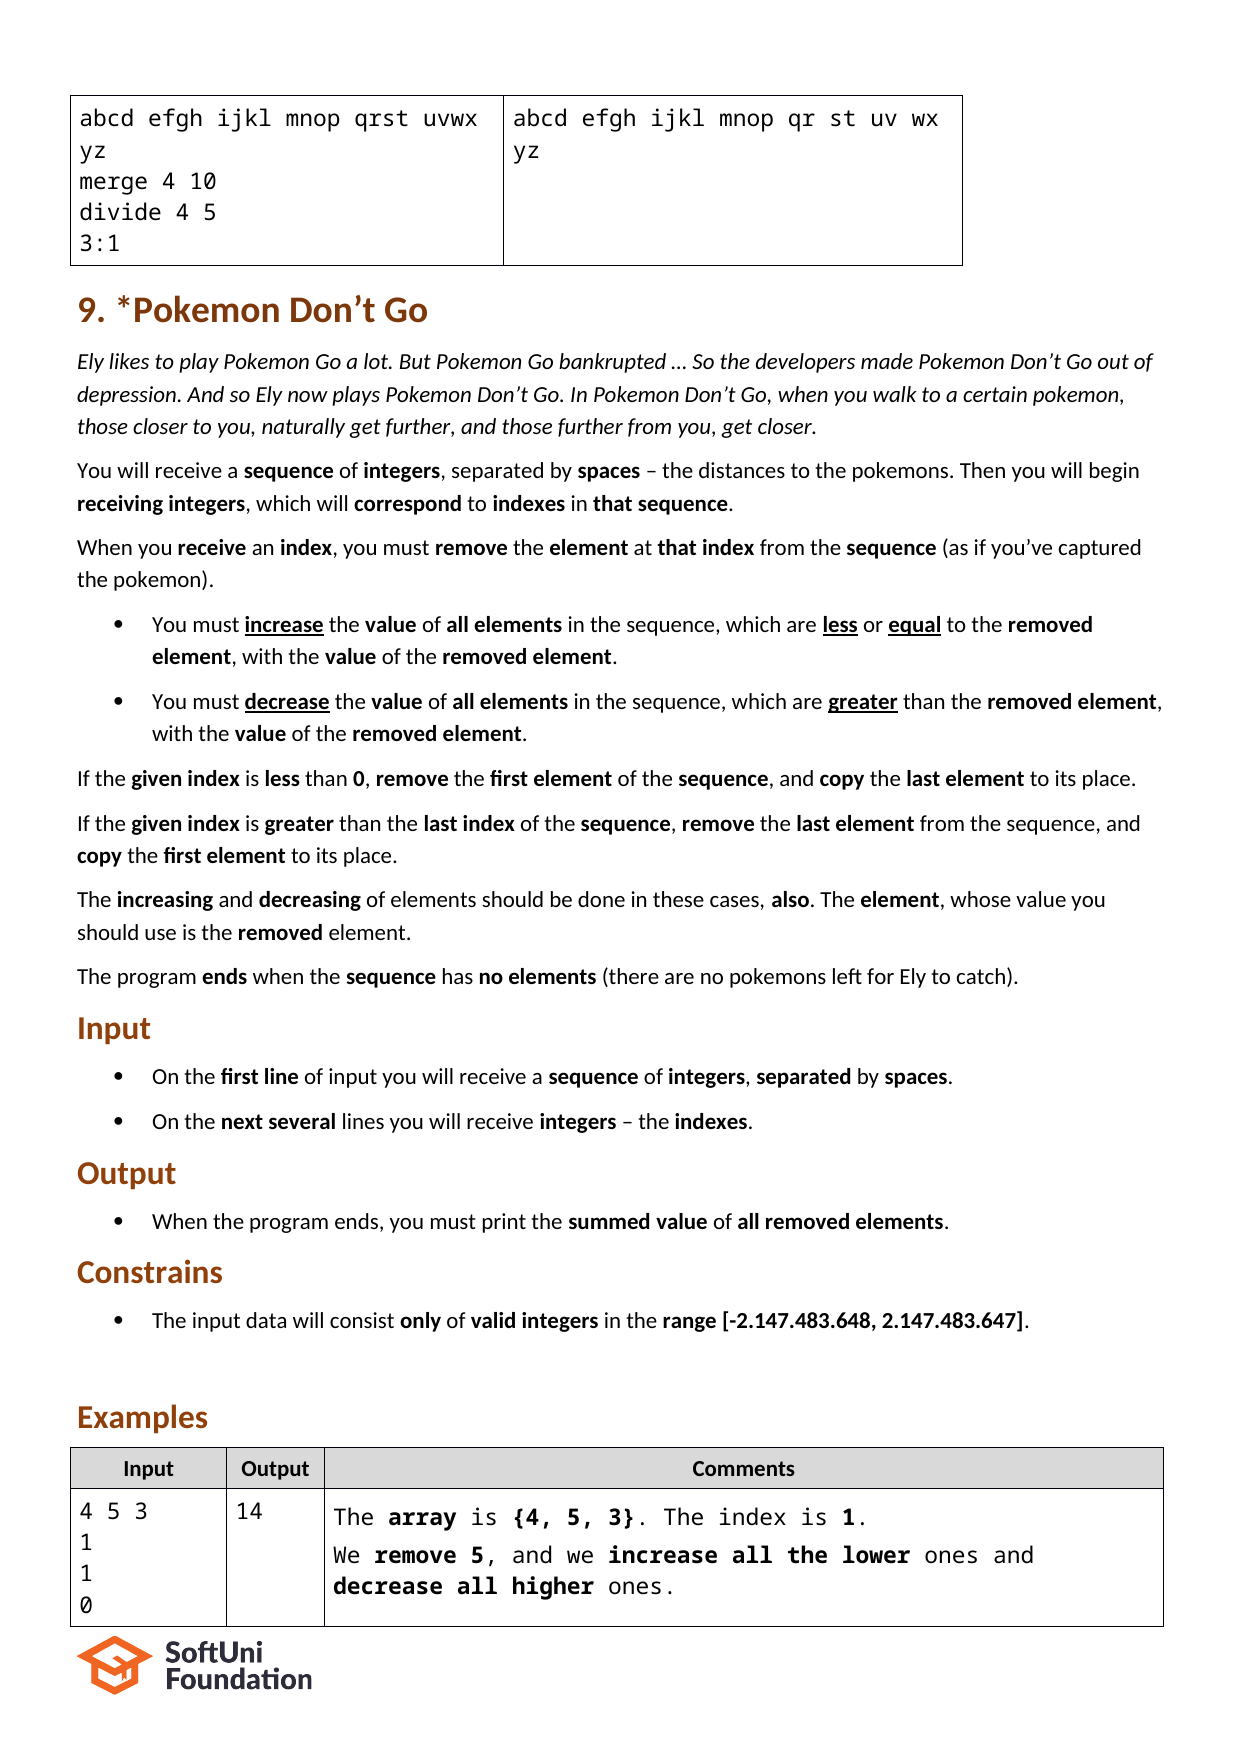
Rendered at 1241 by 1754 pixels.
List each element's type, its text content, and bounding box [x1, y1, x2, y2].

subtitle *Pokemon Don’t Go [77, 286, 1163, 332]
list On the next several lines you will receive integers – the indexes. [114, 1107, 1163, 1135]
table_cell The array is {4, 5, 3}. The index is 1. We remove 5, and we increase all the lower ones and decrease all higher ones. [325, 1489, 1163, 1626]
subtitle Input [77, 1007, 1163, 1048]
table_header Comments [325, 1448, 1163, 1488]
subtitle Examples [77, 1396, 1163, 1437]
table_cell 14 [227, 1489, 324, 1626]
table_header Output [227, 1448, 324, 1488]
list You must increase the value of all elements in the sequence, which are less or equal to the removed element, with the value of the removed element. [114, 610, 1163, 671]
text When you receive an index, you must remove the element at that index from the sequence (as if you’ve captured the pokemon). [77, 533, 1163, 594]
subtitle Output [77, 1152, 1163, 1192]
text The program ends when the sequence has no elements (there are no pokemons left for Ely to catch). [77, 962, 1163, 991]
table_cell abcd efgh ijkl mnop qrst uvwx yz merge 4 10 divide 4 5 3:1 [71, 96, 503, 264]
picture [76, 1636, 312, 1695]
text If the given index is greater than the last index of the sequence, remove the last element from the sequence, and copy the first element to its place. [77, 809, 1163, 869]
text Ely likes to play Pokemon Go a lot. But Pokemon Go bankrupted … So the developers made Pokemon Don’t Go out of depression. And so Ely now plays Pokemon Don’t Go. In Pokemon Don’t Go, when you walk to a certain pokemon, those closer to you, naturally get further, and those further from you, get closer. [77, 347, 1163, 440]
list You must decrease the value of all elements in the sequence, which are greater than the removed element, with the value of the removed element. [114, 687, 1163, 747]
text You will receive a sequence of integers, separated by spaces – the distances to the pokemons. Then you will begin receiving integers, which will correspond to indexes in that sequence. [77, 457, 1163, 517]
text If the given index is less than 0, remove the first element of the sequence, and copy the last element to its place. [77, 764, 1163, 792]
list The input data will consist only of valid integers in the range [-2.147.483.648, 2.147.483.647]. [114, 1307, 1163, 1334]
table_header Input [71, 1448, 226, 1488]
list When the program ends, you must print the summed value of all removed elements. [114, 1207, 1163, 1235]
table_cell abcd efgh ijkl mnop qr st uv wx yz [504, 96, 962, 264]
subtitle Constrains [77, 1251, 1163, 1292]
list On the first line of input you will receive a sequence of integers, separated by spaces. [114, 1062, 1163, 1090]
table_cell 4 5 3 1 1 0 [71, 1489, 226, 1626]
text The increasing and decreasing of elements should be done in these cases, also. The element, whose value you should use is the removed element. [77, 886, 1163, 946]
